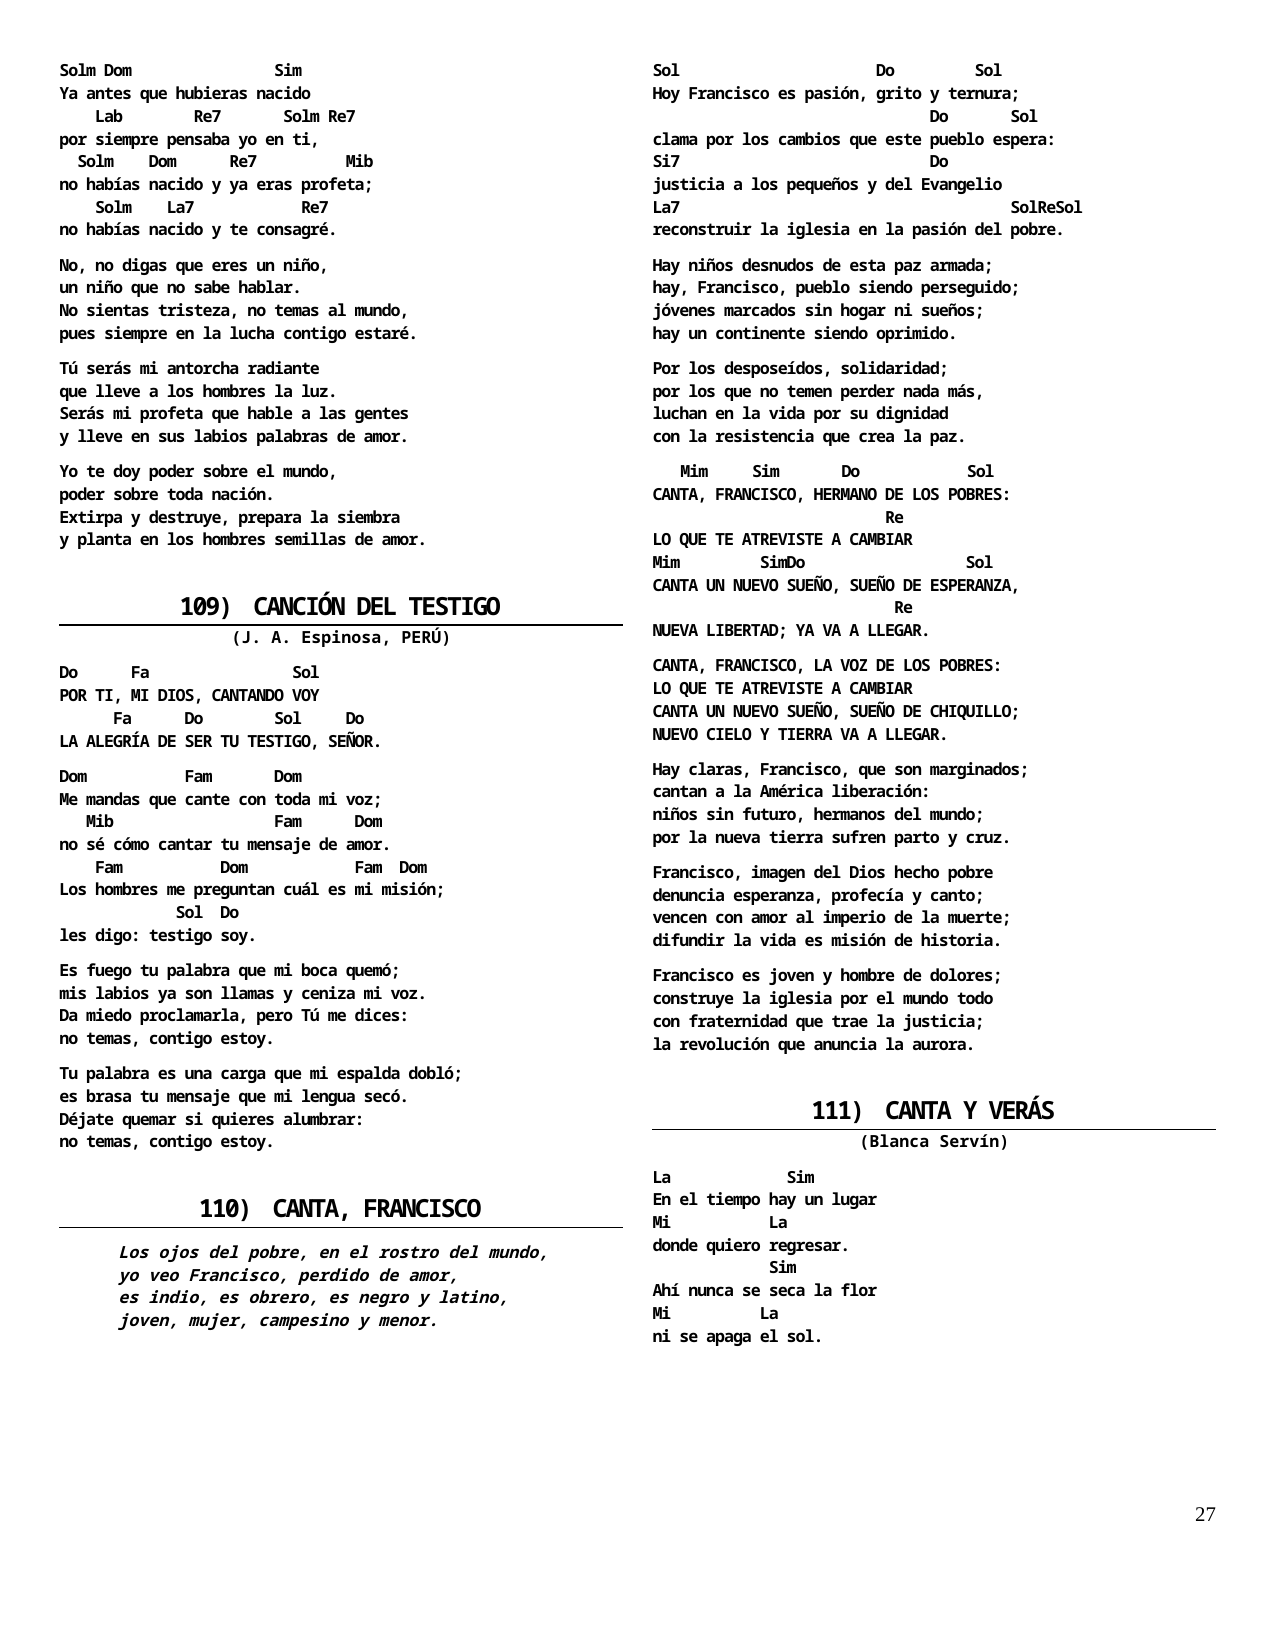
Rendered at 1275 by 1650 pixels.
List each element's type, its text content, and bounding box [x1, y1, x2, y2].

text Dom Fam Dom Me mandas que cante con toda mi voz; Mib Fam Dom no sé cómo cantar tu mensaje de amor. Fam Dom Fam Dom Los hombres me preguntan cuál es mi misión; Sol Do les digo: testigo soy. [59, 764, 623, 946]
text Francisco, imagen del Dios hecho pobre denuncia esperanza, profecía y canto; vencen con amor al imperio de la muerte; difundir la vida es misión de historia. [652, 861, 1216, 952]
text Los ojos del pobre, en el rostro del mundo, yo veo Francisco, perdido de amor, es indio, es obrero, es negro y latino, joven, mujer, campesino y menor. [118, 1241, 620, 1331]
text Tu palabra es una carga que mi espalda dobló; es brasa tu mensaje que mi lengua secó. Déjate quemar si quieres alumbrar: no temas, contigo estoy. [59, 1062, 623, 1153]
text Tú serás mi antorcha radiante que lleve a los hombres la luz. Serás mi profeta que hable a las gentes y lleve en sus labios palabras de amor. [59, 357, 623, 447]
subtitle Canta, Francisco [59, 1190, 623, 1227]
text Es fuego tu palabra que mi boca quemó; mis labios ya son llamas y ceniza mi voz. Da miedo proclamarla, pero Tú me dices: no temas, contigo estoy. [59, 959, 623, 1049]
text (Blanca Servín) [652, 1130, 1216, 1153]
text Solm Dom Sim Ya antes que hubieras nacido Lab Re7 Solm Re7 por siempre pensaba yo en ti, Solm Dom Re7 Mib no habías nacido y ya eras profeta; Solm La7 Re7 no habías nacido y te consagré. [59, 59, 623, 241]
text Do Fa Sol POR TI, MI DIOS, CANTANDO VOY Fa Do Sol Do LA ALEGRÍA DE SER TU TESTIGO, SEÑOR. [59, 661, 623, 752]
text Sol Do Sol Hoy Francisco es pasión, grito y ternura; Do Sol clama por los cambios que este pueblo espera: Si7 Do justicia a los pequeños y del Evangelio La7 SolReSol reconstruir la iglesia en la pasión del pobre. [652, 59, 1216, 241]
text CANTA, FRANCISCO, LA VOZ DE LOS POBRES: LO QUE TE ATREVISTE A CAMBIAR CANTA UN NUEVO SUEÑO, SUEÑO DE CHIQUILLO; NUEVO CIELO Y TIERRA VA A LLEGAR. [652, 654, 1216, 745]
text Yo te doy poder sobre el mundo, poder sobre toda nación. Extirpa y destruye, prepara la siembra y planta en los hombres semillas de amor. [59, 460, 623, 551]
text Por los desposeídos, solidaridad; por los que no temen perder nada más, luchan en la vida por su dignidad con la resistencia que crea la paz. [652, 357, 1216, 447]
text La Sim En el tiempo hay un lugar Mi La donde quiero regresar. Sim Ahí nunca se seca la flor Mi La ni se apaga el sol. [652, 1165, 1216, 1347]
text Mim Sim Do Sol CANTA, FRANCISCO, HERMANO DE LOS POBRES: Re LO QUE TE ATREVISTE A CAMBIAR Mim SimDo Sol CANTA UN NUEVO SUEÑO, SUEÑO DE ESPERANZA, Re NUEVA LIBERTAD; YA VA A LLEGAR. [652, 460, 1216, 642]
text Hay niños desnudos de esta paz armada; hay, Francisco, pueblo siendo perseguido; jóvenes marcados sin hogar ni sueños; hay un continente siendo oprimido. [652, 253, 1216, 344]
text Francisco es joven y hombre de dolores; construye la iglesia por el mundo todo con fraternidad que trae la justicia; la revolución que anuncia la aurora. [652, 964, 1216, 1055]
subtitle Canción Del Testigo [59, 588, 623, 624]
subtitle Canta Y Verás [652, 1092, 1216, 1129]
text No, no digas que eres un niño, un niño que no sabe hablar. No sientas tristeza, no temas al mundo, pues siempre en la lucha contigo estaré. [59, 253, 623, 344]
text (J. A. Espinosa, PERÚ) [59, 626, 623, 649]
text Hay claras, Francisco, que son marginados; cantan a la América liberación: niños sin futuro, hermanos del mundo; por la nueva tierra sufren parto y cruz. [652, 757, 1216, 848]
